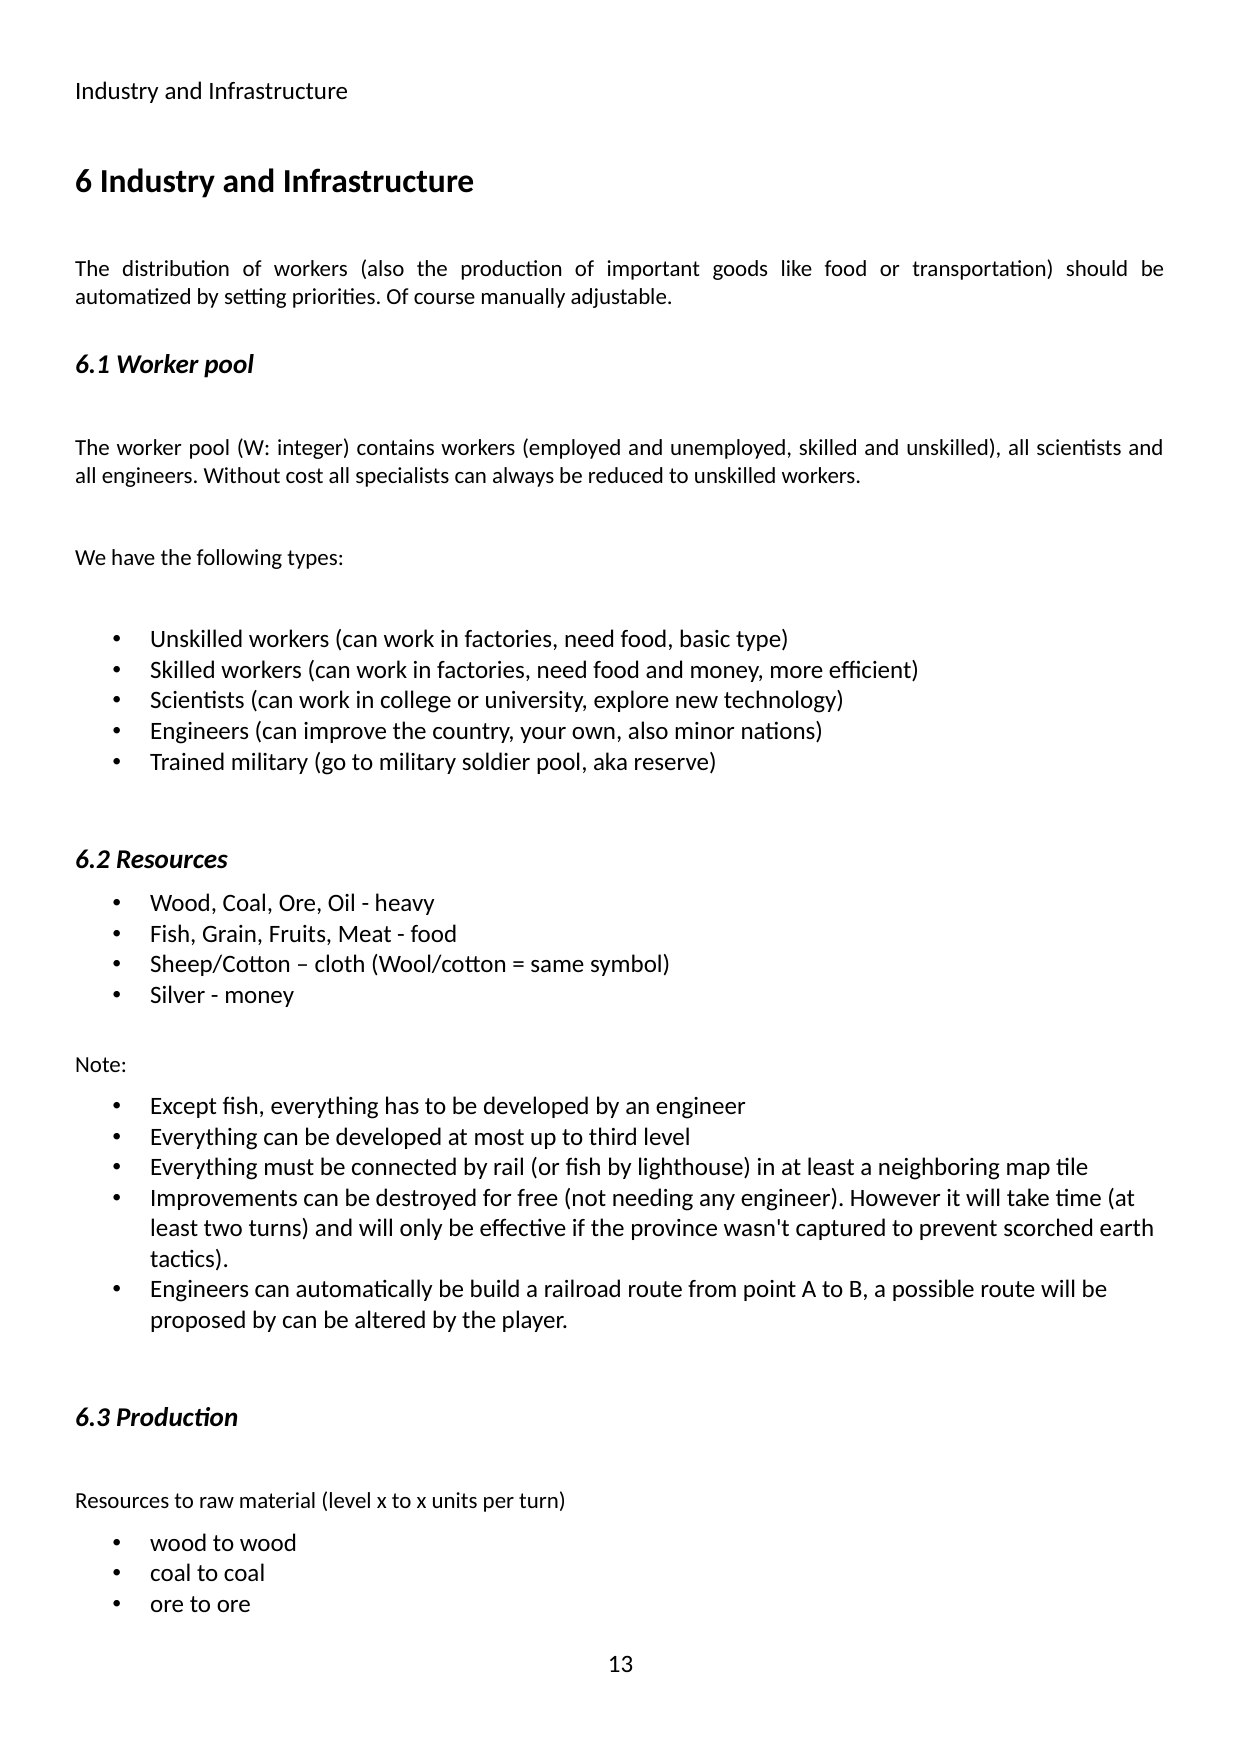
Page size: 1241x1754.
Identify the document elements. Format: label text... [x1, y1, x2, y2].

subtitle Resources [75, 842, 1166, 875]
list Scientists (can work in college or university, explore new technology) [112, 685, 1166, 715]
list Silver - money [112, 979, 1166, 1009]
list Trained military (go to military soldier pool, aka reserve) [112, 746, 1166, 776]
text Resources to raw material (level x to x units per turn) [75, 1486, 1166, 1514]
list Engineers (can improve the country, your own, also minor nations) [112, 715, 1166, 746]
list Wood, Coal, Ore, Oil - heavy [112, 887, 1166, 918]
list Improvements can be destroyed for free (not needing any engineer). However it will take time (at least two turns) and will only be effective if the province wasn't captured to prevent scorched earth tactics). [112, 1182, 1166, 1273]
list Engineers can automatically be build a railroad route from point A to B, a possible route will be proposed by can be altered by the player. [112, 1273, 1166, 1334]
list Unskilled workers (can work in factories, need food, basic type) [112, 624, 1166, 654]
list wood to wood [112, 1527, 1166, 1557]
list Everything can be developed at most up to third level [112, 1121, 1166, 1151]
list Everything must be connected by rail (or fish by lighthouse) in at least a neighboring map tile [112, 1151, 1166, 1182]
subtitle Industry and Infrastructure [75, 160, 1166, 201]
text The distribution of workers (also the production of important goods like food or transportation) should be automatized by setting priorities. Of course manually adjustable. [75, 254, 1166, 310]
subtitle Production [75, 1400, 1166, 1433]
text The worker pool (W: integer) contains workers (employed and unemployed, skilled and unskilled), all scientists and all engineers. Without cost all specialists can always be reduced to unskilled workers. [75, 433, 1166, 489]
list Fish, Grain, Fruits, Meat - food [112, 918, 1166, 948]
list ore to ore [112, 1588, 1166, 1618]
list Except fish, everything has to be developed by an engineer [112, 1090, 1166, 1121]
list Skilled workers (can work in factories, need food and money, more efficient) [112, 654, 1166, 685]
list coal to coal [112, 1557, 1166, 1588]
text We have the following types: [75, 543, 1166, 571]
list Sheep/Cotton – cloth (Wool/cotton = same symbol) [112, 948, 1166, 979]
text Note: [75, 1050, 1166, 1078]
subtitle Worker pool [75, 347, 1166, 381]
